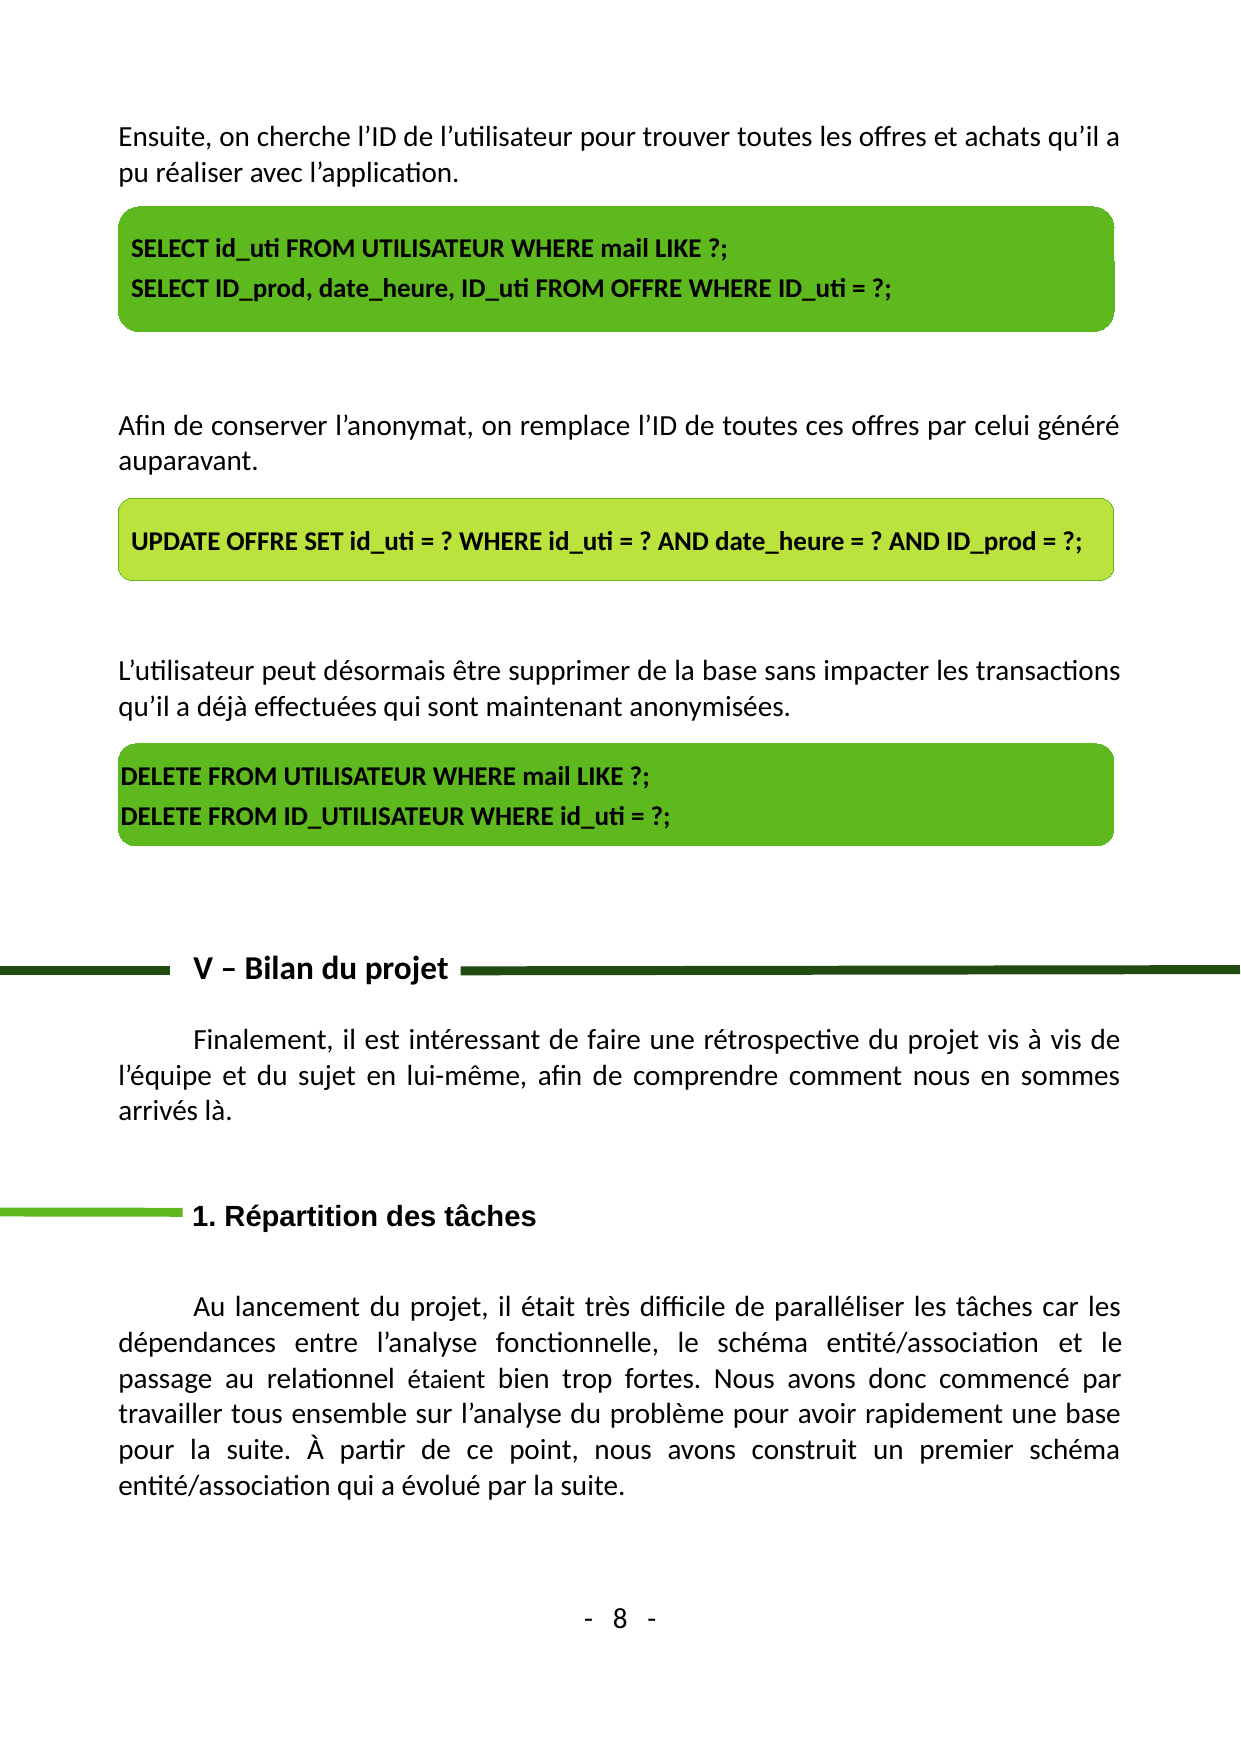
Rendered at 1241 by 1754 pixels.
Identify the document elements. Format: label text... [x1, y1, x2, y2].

text Au lancement du projet, il était très difficile de paralléliser les tâches car les dépendances entre l’analyse fonctionnelle, le schéma entité/association et le passage au relationnel étaient bien trop fortes. Nous avons donc commencé par travailler tous ensemble sur l’analyse du problème pour avoir rapidement une base pour la suite. À partir de ce point, nous avons construit un premier schéma entité/association qui a évolué par la suite. [118, 1288, 1122, 1502]
list 1. Répartition des tâches [162, 1199, 1122, 1233]
text V – Bilan du projet [118, 947, 1122, 988]
text Afin de conserver l’anonymat, on remplace l’ID de toutes ces offres par celui généré auparavant. [118, 407, 1122, 478]
text Ensuite, on cherche l’ID de l’utilisateur pour trouver toutes les offres et achats qu’il a pu réaliser avec l’application. [118, 118, 1122, 189]
text Finalement, il est intéressant de faire une rétrospective du projet vis à vis de l’équipe et du sujet en lui-même, afin de comprendre comment nous en sommes arrivés là. [118, 1021, 1122, 1128]
text L’utilisateur peut désormais être supprimer de la base sans impacter les transactions qu’il a déjà effectuées qui sont maintenant anonymisées. [118, 652, 1122, 724]
